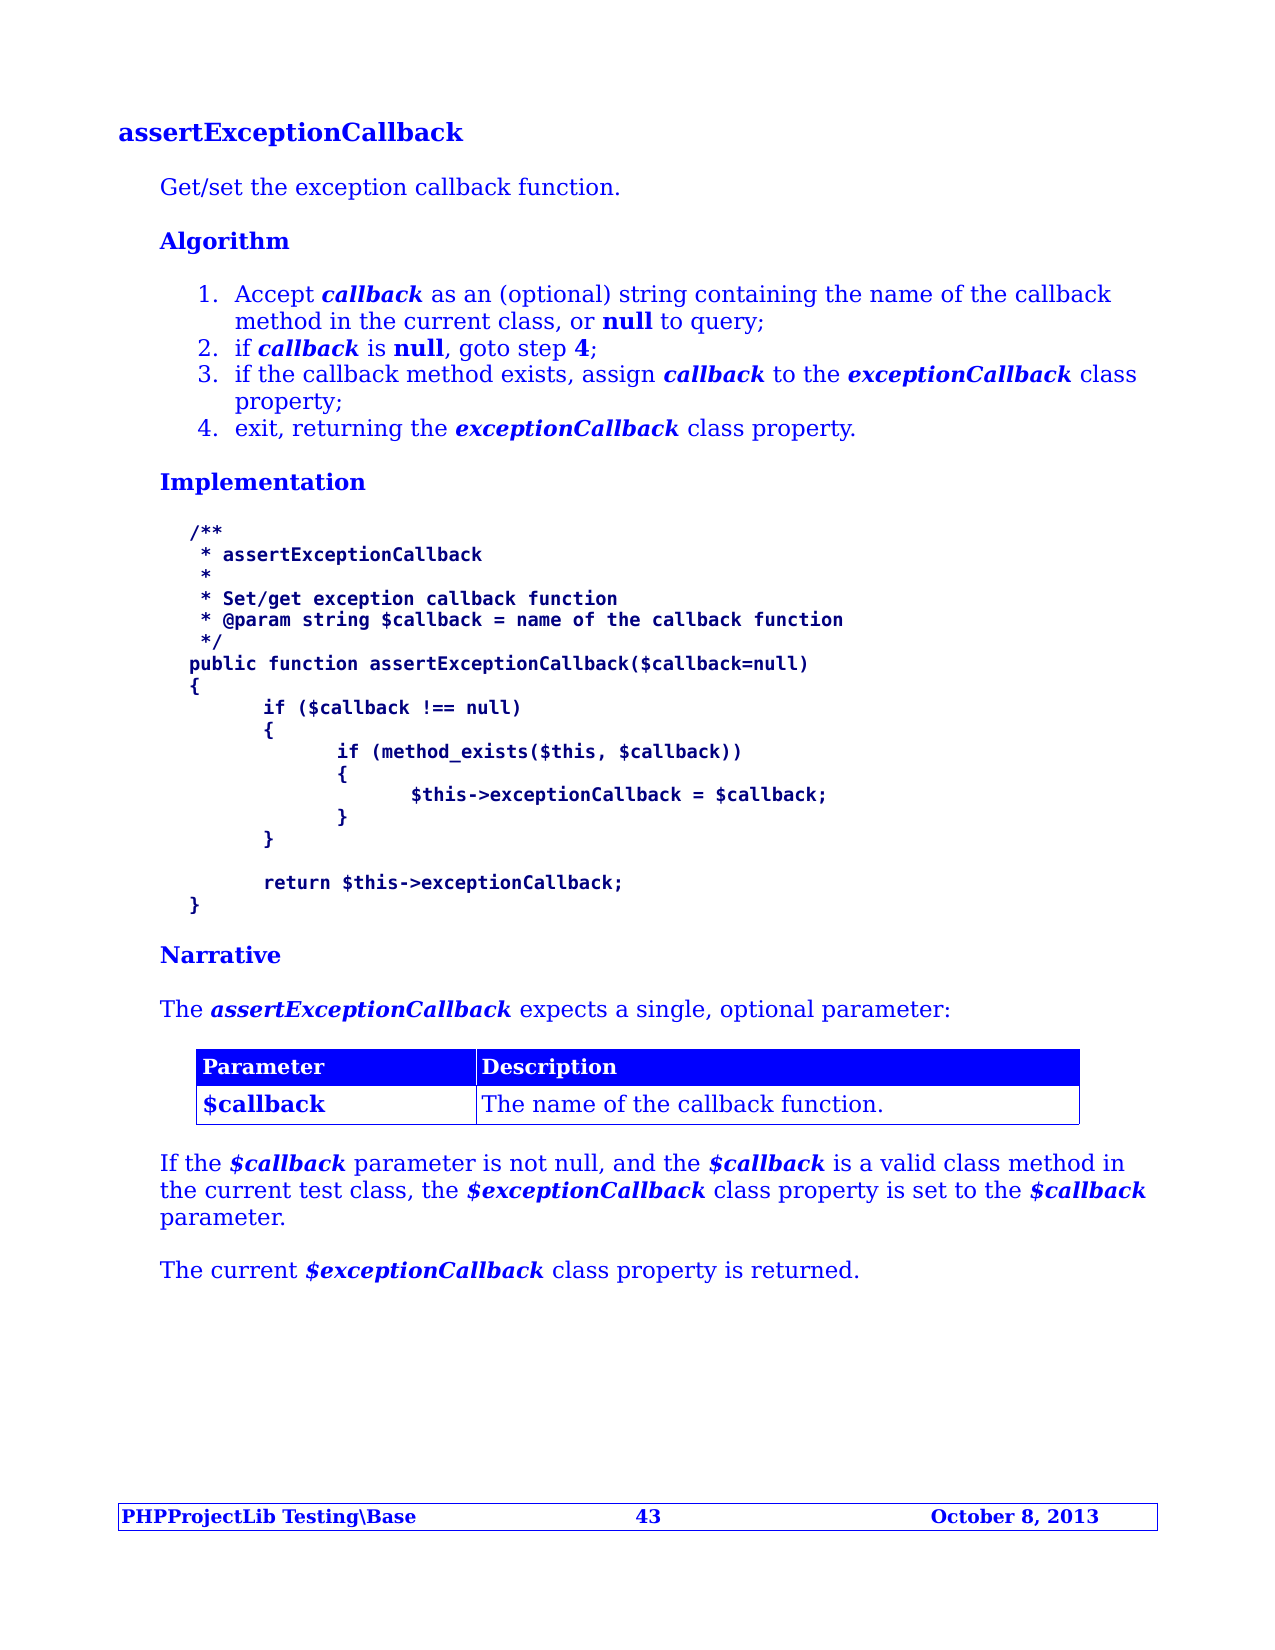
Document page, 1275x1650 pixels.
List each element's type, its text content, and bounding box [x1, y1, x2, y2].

list Accept callback as an (optional) string containing the name of the callback method in the current class, or null to query; [197, 281, 1157, 335]
list { [189, 675, 1157, 697]
table_header Description [477, 1050, 1079, 1085]
list } [189, 894, 1157, 916]
text Algorithm [159, 227, 1157, 254]
list */ [189, 631, 1157, 653]
table_cell $callback [197, 1086, 476, 1124]
list public function assertExceptionCallback($callback=null) [189, 653, 1157, 675]
table_cell The name of the callback function. [477, 1086, 1079, 1124]
list if ($callback !== null) [189, 697, 1157, 719]
list if (method_exists($this, $callback)) [189, 741, 1157, 762]
list } [189, 806, 1157, 828]
text If the $callback parameter is not null, and the $callback is a valid class method in the current test class, the $exceptionCallback class property is set to the $callback parameter. [159, 1150, 1157, 1230]
list return $this->exceptionCallback; [189, 872, 1157, 894]
text The current $exceptionCallback class property is returned. [159, 1257, 1157, 1284]
list if callback is null, goto step 4; [197, 335, 1157, 362]
list * Set/get exception callback function [189, 587, 1157, 609]
list * assertExceptionCallback [189, 544, 1157, 566]
list * [189, 566, 1157, 587]
text Implementation [159, 468, 1157, 495]
text Narrative [159, 942, 1157, 969]
list { [189, 719, 1157, 741]
text Get/set the exception callback function. [159, 174, 1157, 201]
text The assertExceptionCallback expects a single, optional parameter: [159, 996, 1157, 1022]
list if the callback method exists, assign callback to the exceptionCallback class property; [197, 362, 1157, 415]
list exit, returning the exceptionCallback class property. [197, 415, 1157, 442]
list * @param string $callback = name of the callback function [189, 609, 1157, 631]
list $this->exceptionCallback = $callback; [189, 784, 1157, 806]
list /** [189, 522, 1157, 544]
list { [189, 762, 1157, 784]
table_header Parameter [197, 1050, 476, 1085]
title assertExceptionCallback [118, 118, 1157, 147]
list } [189, 828, 1157, 850]
